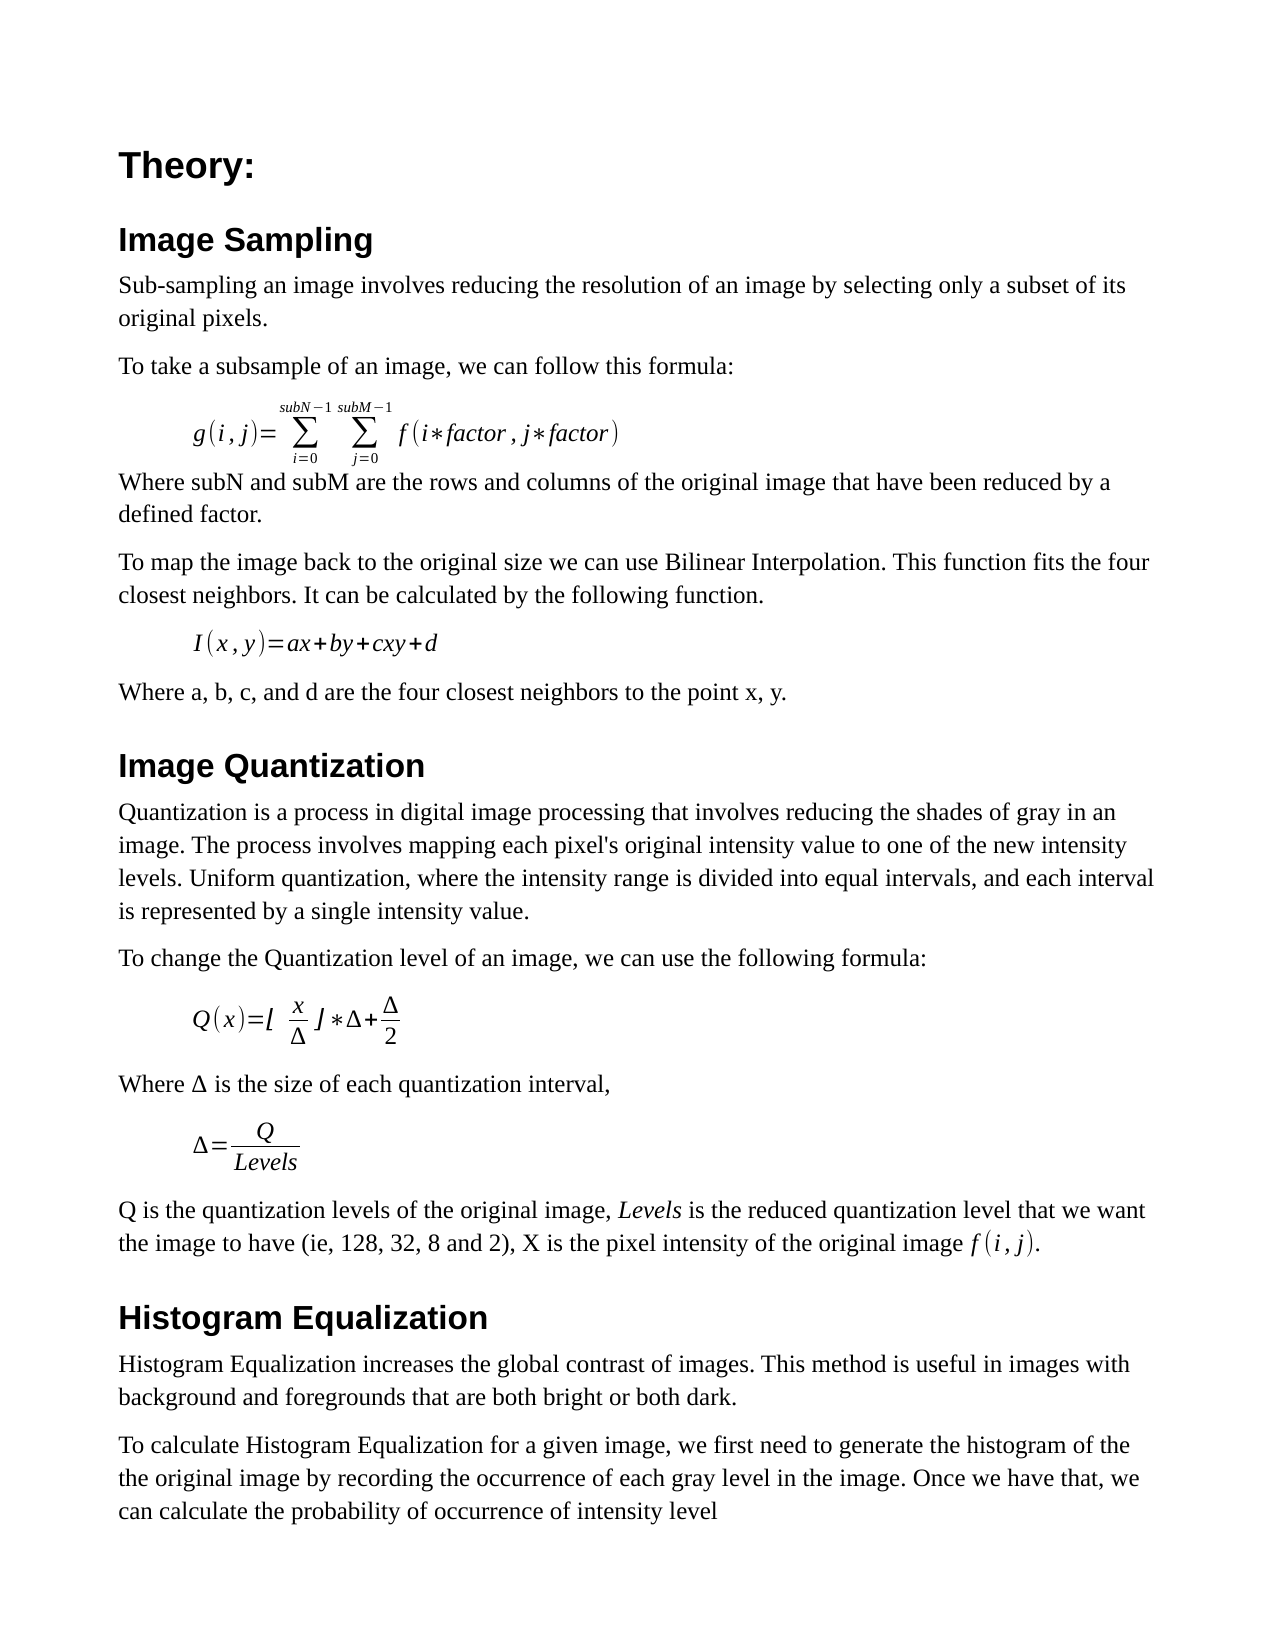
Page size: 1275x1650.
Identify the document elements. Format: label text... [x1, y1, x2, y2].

text Where subN and subM are the rows and columns of the original image that have been reduced by a defined factor. [118, 467, 1157, 528]
text Sub-sampling an image involves reducing the resolution of an image by selecting only a subset of its original pixels. [118, 271, 1157, 332]
subtitle Histogram Equalization [118, 1298, 1157, 1337]
text Q is the quantization levels of the original image, Levels is the reduced quantization level that we want the image to have (ie, 128, 32, 8 and 2), X is the pixel intensity of the original image . [118, 1195, 1157, 1258]
subtitle Image Sampling [118, 219, 1157, 258]
text To calculate Histogram Equalization for a given image, we first need to generate the histogram of the the original image by recording the occurrence of each gray level in the image. Once we have that, we can calculate the probability of occurrence of intensity level [118, 1430, 1157, 1524]
text Where is the size of each quantization interval, [118, 1069, 1157, 1098]
text Histogram Equalization increases the global contrast of images. This method is useful in images with background and foregrounds that are both bright or both dark. [118, 1349, 1157, 1411]
text Where a, b, c, and d are the four closest neighbors to the point x, y. [118, 677, 1157, 706]
subtitle Image Quantization [118, 746, 1157, 784]
text To take a subsample of an image, we can follow this formula: [118, 351, 1157, 380]
text Quantization is a process in digital image processing that involves reducing the shades of gray in an image. The process involves mapping each pixel's original intensity value to one of the new intensity levels. Uniform quantization, where the intensity range is divided into equal intervals, and each interval is represented by a single intensity value. [118, 797, 1157, 924]
subtitle Theory: [118, 143, 1157, 186]
text To map the image back to the original size we can use Bilinear Interpolation. This function fits the four closest neighbors. It can be calculated by the following function. [118, 547, 1157, 609]
text To change the Quantization level of an image, we can use the following formula: [118, 943, 1157, 972]
